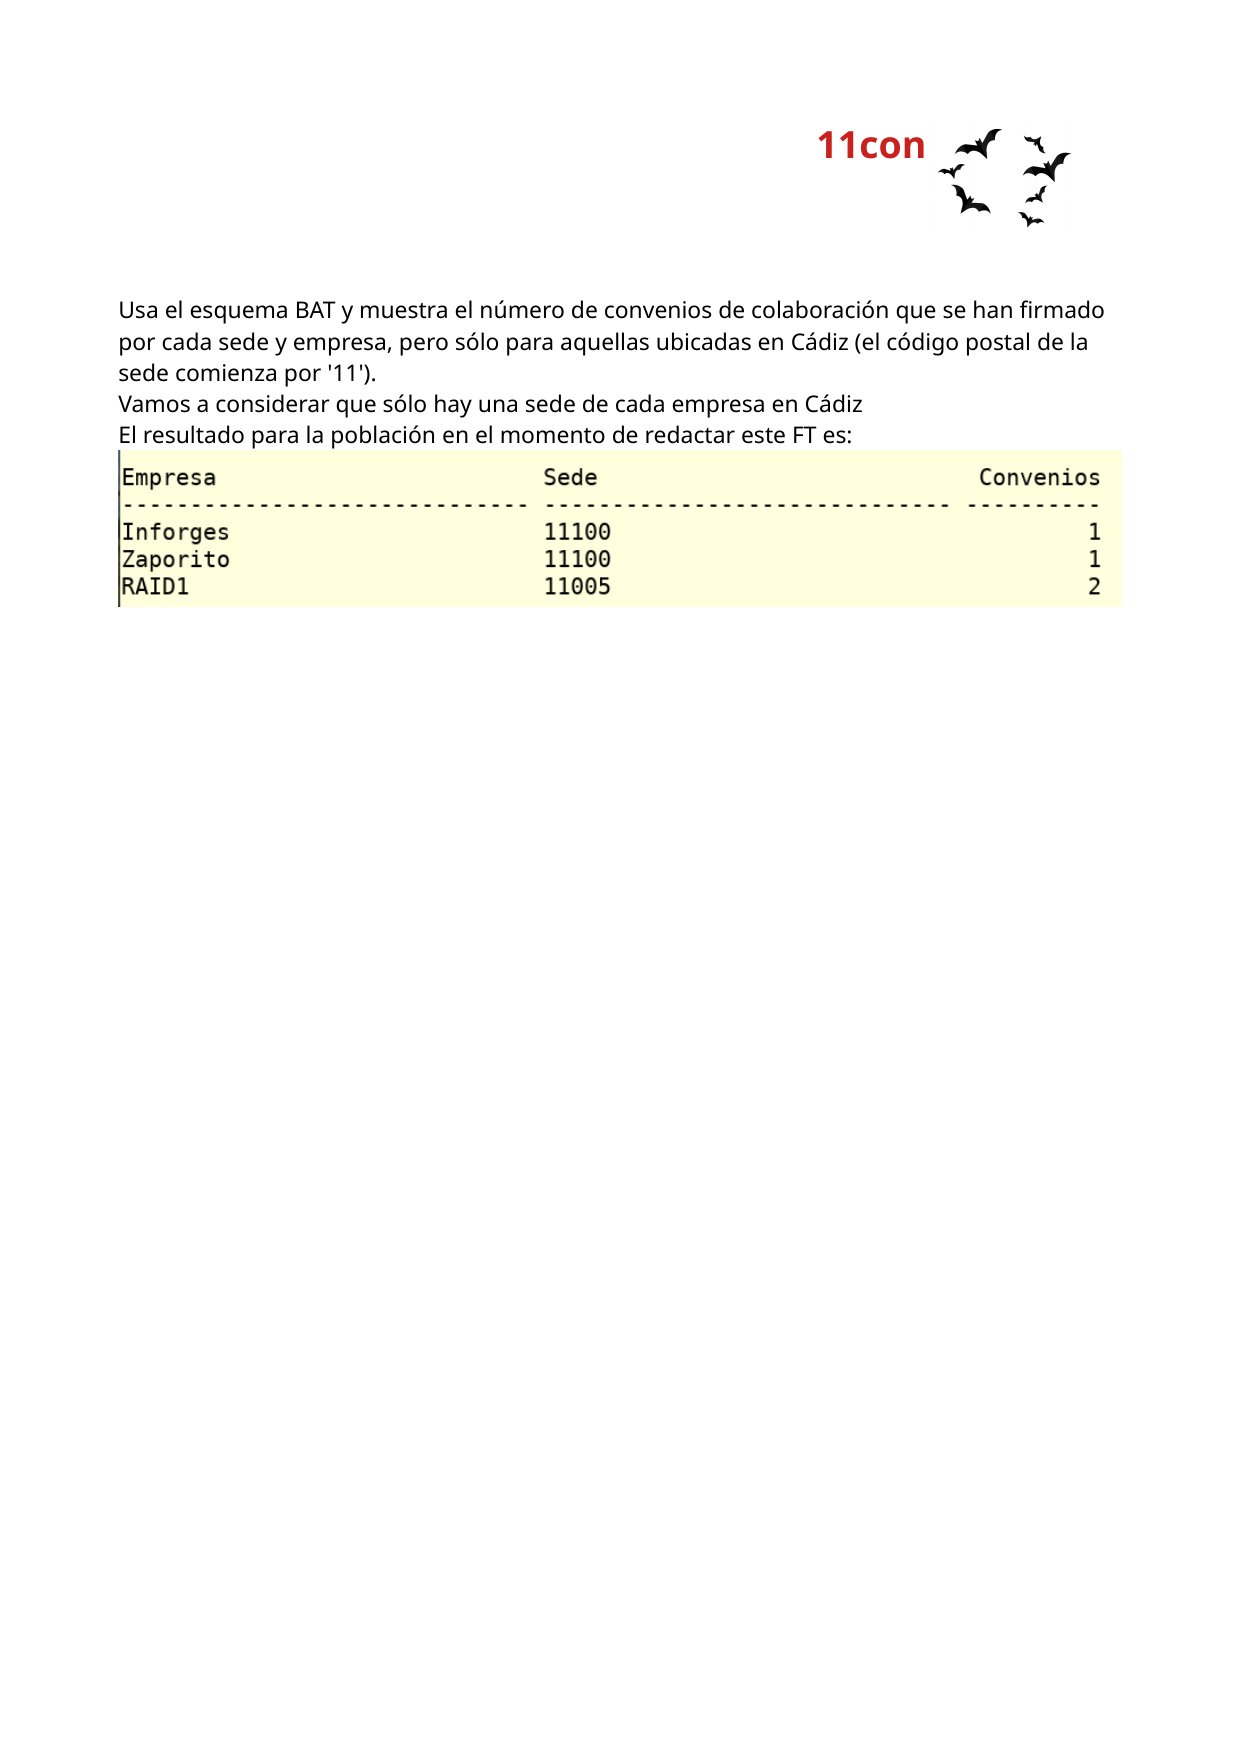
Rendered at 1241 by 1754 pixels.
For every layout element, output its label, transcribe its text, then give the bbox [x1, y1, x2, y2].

text El resultado para la población en el momento de redactar este FT es: [118, 419, 1122, 450]
picture [118, 450, 1123, 607]
picture [926, 119, 1084, 239]
text 11con [118, 118, 1122, 169]
text Usa el esquema BAT y muestra el número de convenios de colaboración que se han firmado por cada sede y empresa, pero sólo para aquellas ubicadas en Cádiz (el código postal de la sede comienza por '11'). [118, 294, 1122, 388]
text Vamos a considerar que sólo hay una sede de cada empresa en Cádiz [118, 388, 1122, 419]
